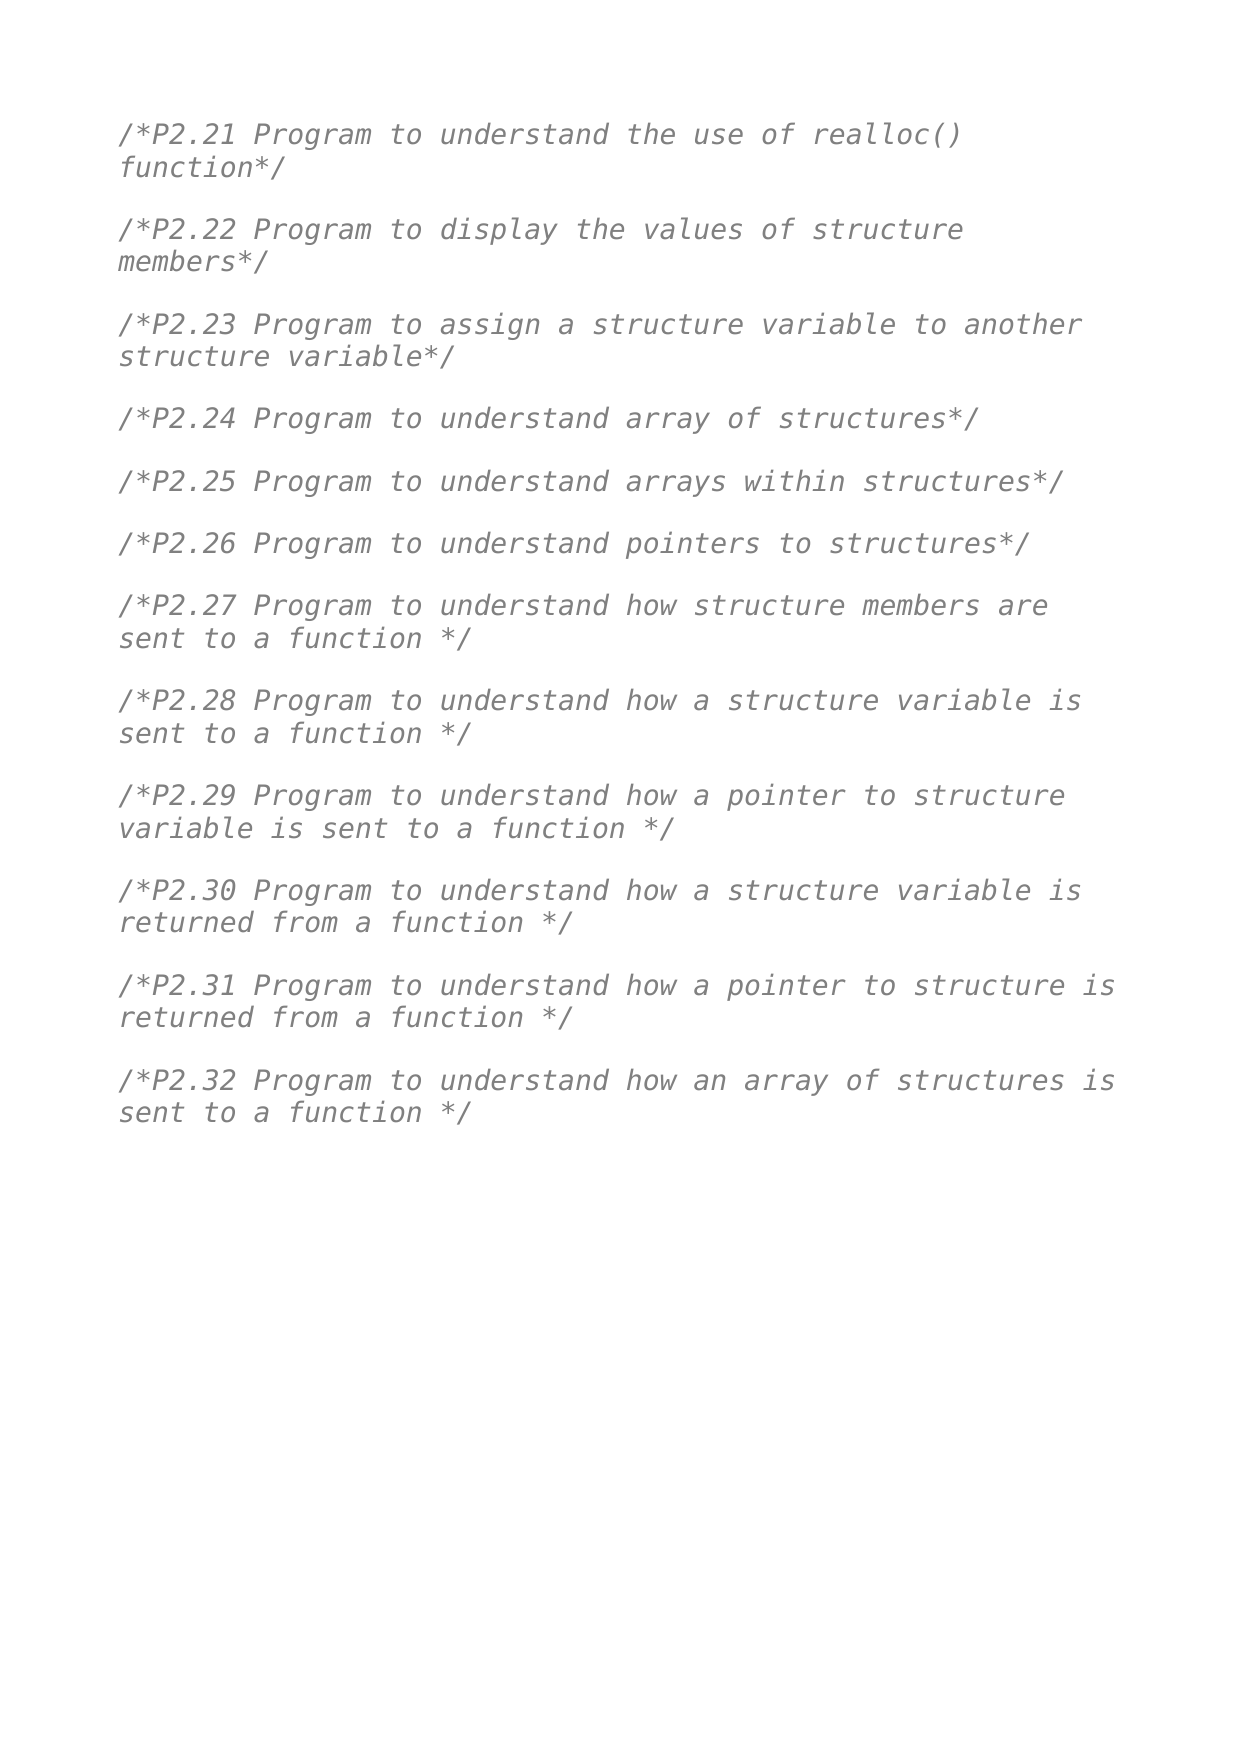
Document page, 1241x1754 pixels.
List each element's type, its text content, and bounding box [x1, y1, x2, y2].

text /*P2.22 Program to display the values of structure members*/ [118, 213, 1122, 278]
text /*P2.29 Program to understand how a pointer to structure variable is sent to a function */ [118, 779, 1122, 844]
text /*P2.30 Program to understand how a structure variable is returned from a function */ [118, 874, 1122, 939]
text /*P2.32 Program to understand how an array of structures is sent to a function */ [118, 1064, 1122, 1129]
text /*P2.26 Program to understand pointers to structures*/ [118, 527, 1122, 560]
text /*P2.25 Program to understand arrays within structures*/ [118, 465, 1122, 498]
text /*P2.23 Program to assign a structure variable to another structure variable*/ [118, 308, 1122, 373]
text /*P2.31 Program to understand how a pointer to structure is returned from a function */ [118, 969, 1122, 1034]
text /*P2.27 Program to understand how structure members are sent to a function */ [118, 589, 1122, 655]
text /*P2.21 Program to understand the use of realloc() function*/ [118, 118, 1122, 183]
text /*P2.24 Program to understand array of structures*/ [118, 403, 1122, 436]
text /*P2.28 Program to understand how a structure variable is sent to a function */ [118, 684, 1122, 750]
